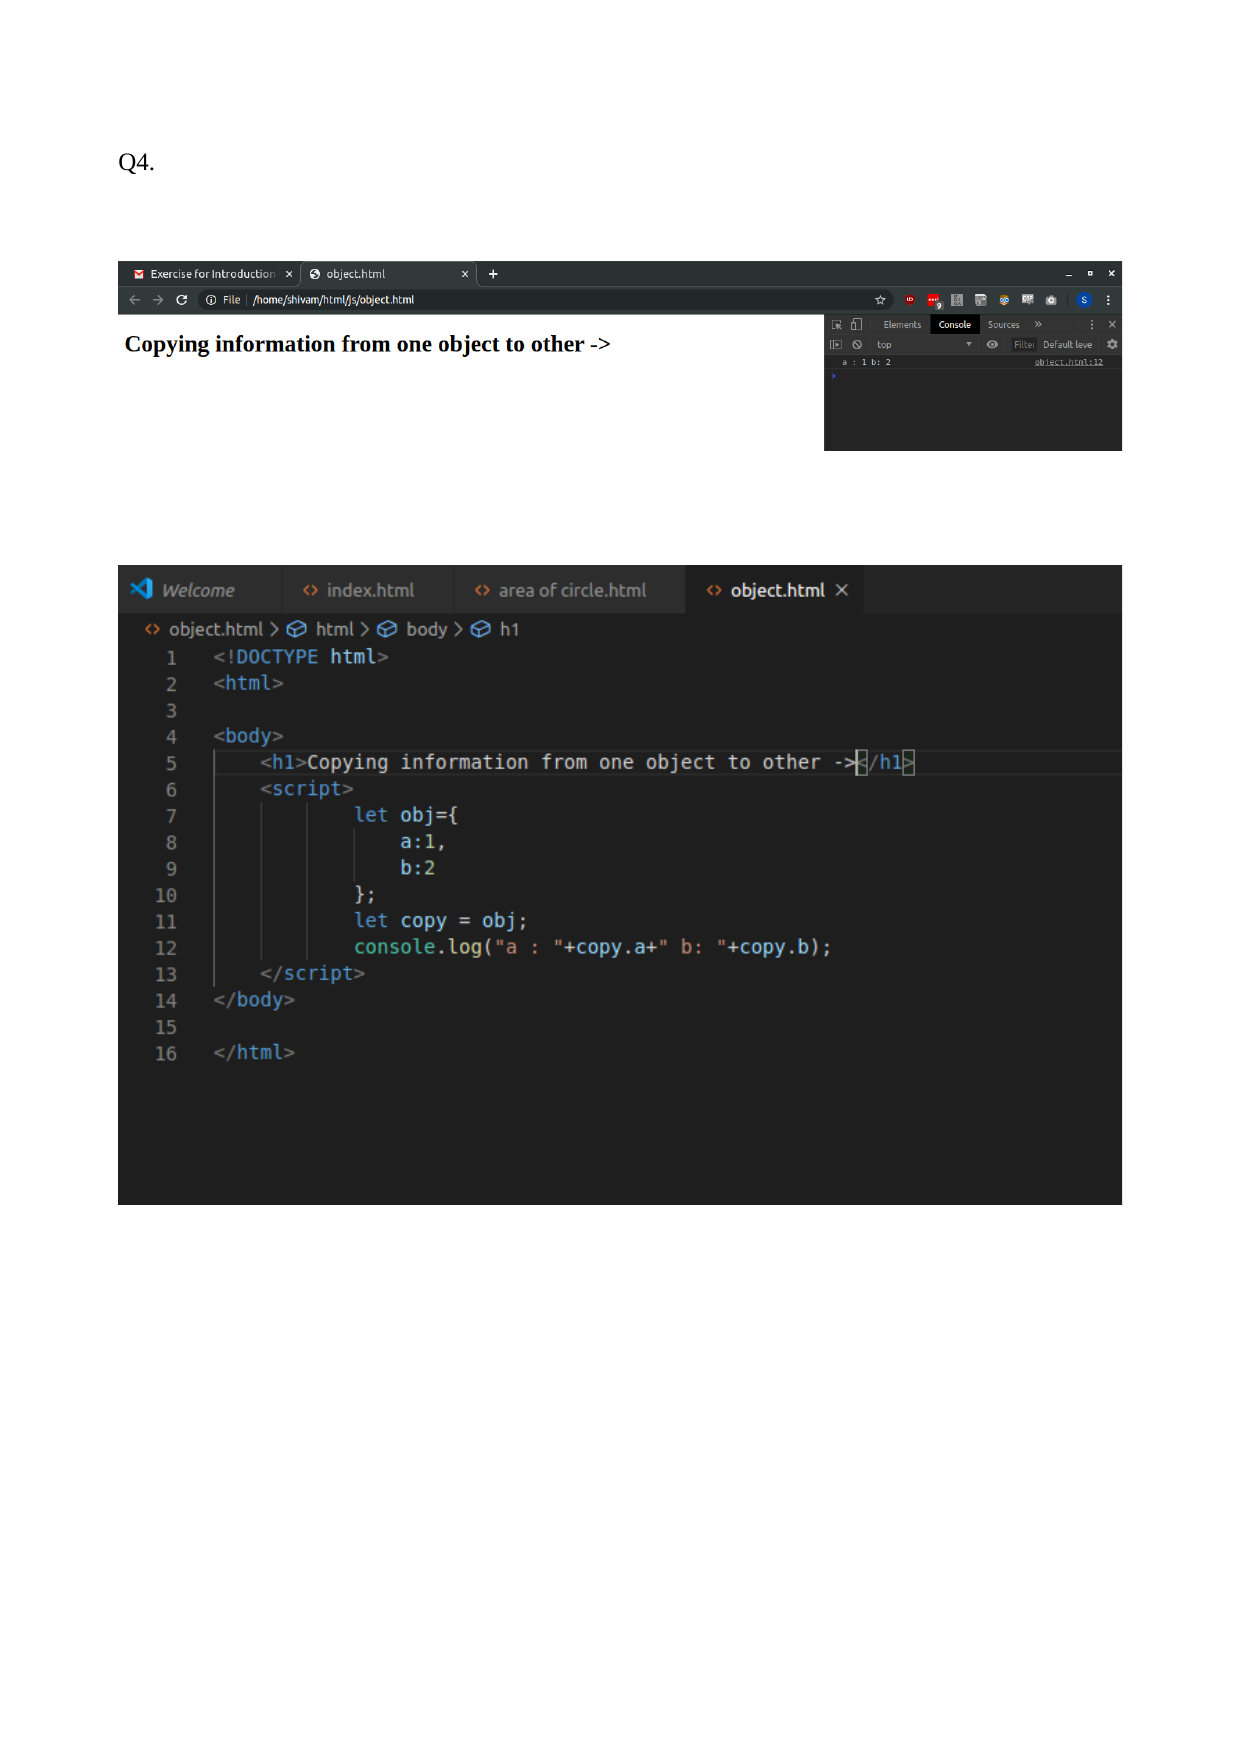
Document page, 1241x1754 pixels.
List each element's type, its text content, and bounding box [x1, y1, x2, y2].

picture [118, 261, 1123, 451]
picture [118, 565, 1123, 1205]
text Q4. [118, 147, 1122, 176]
